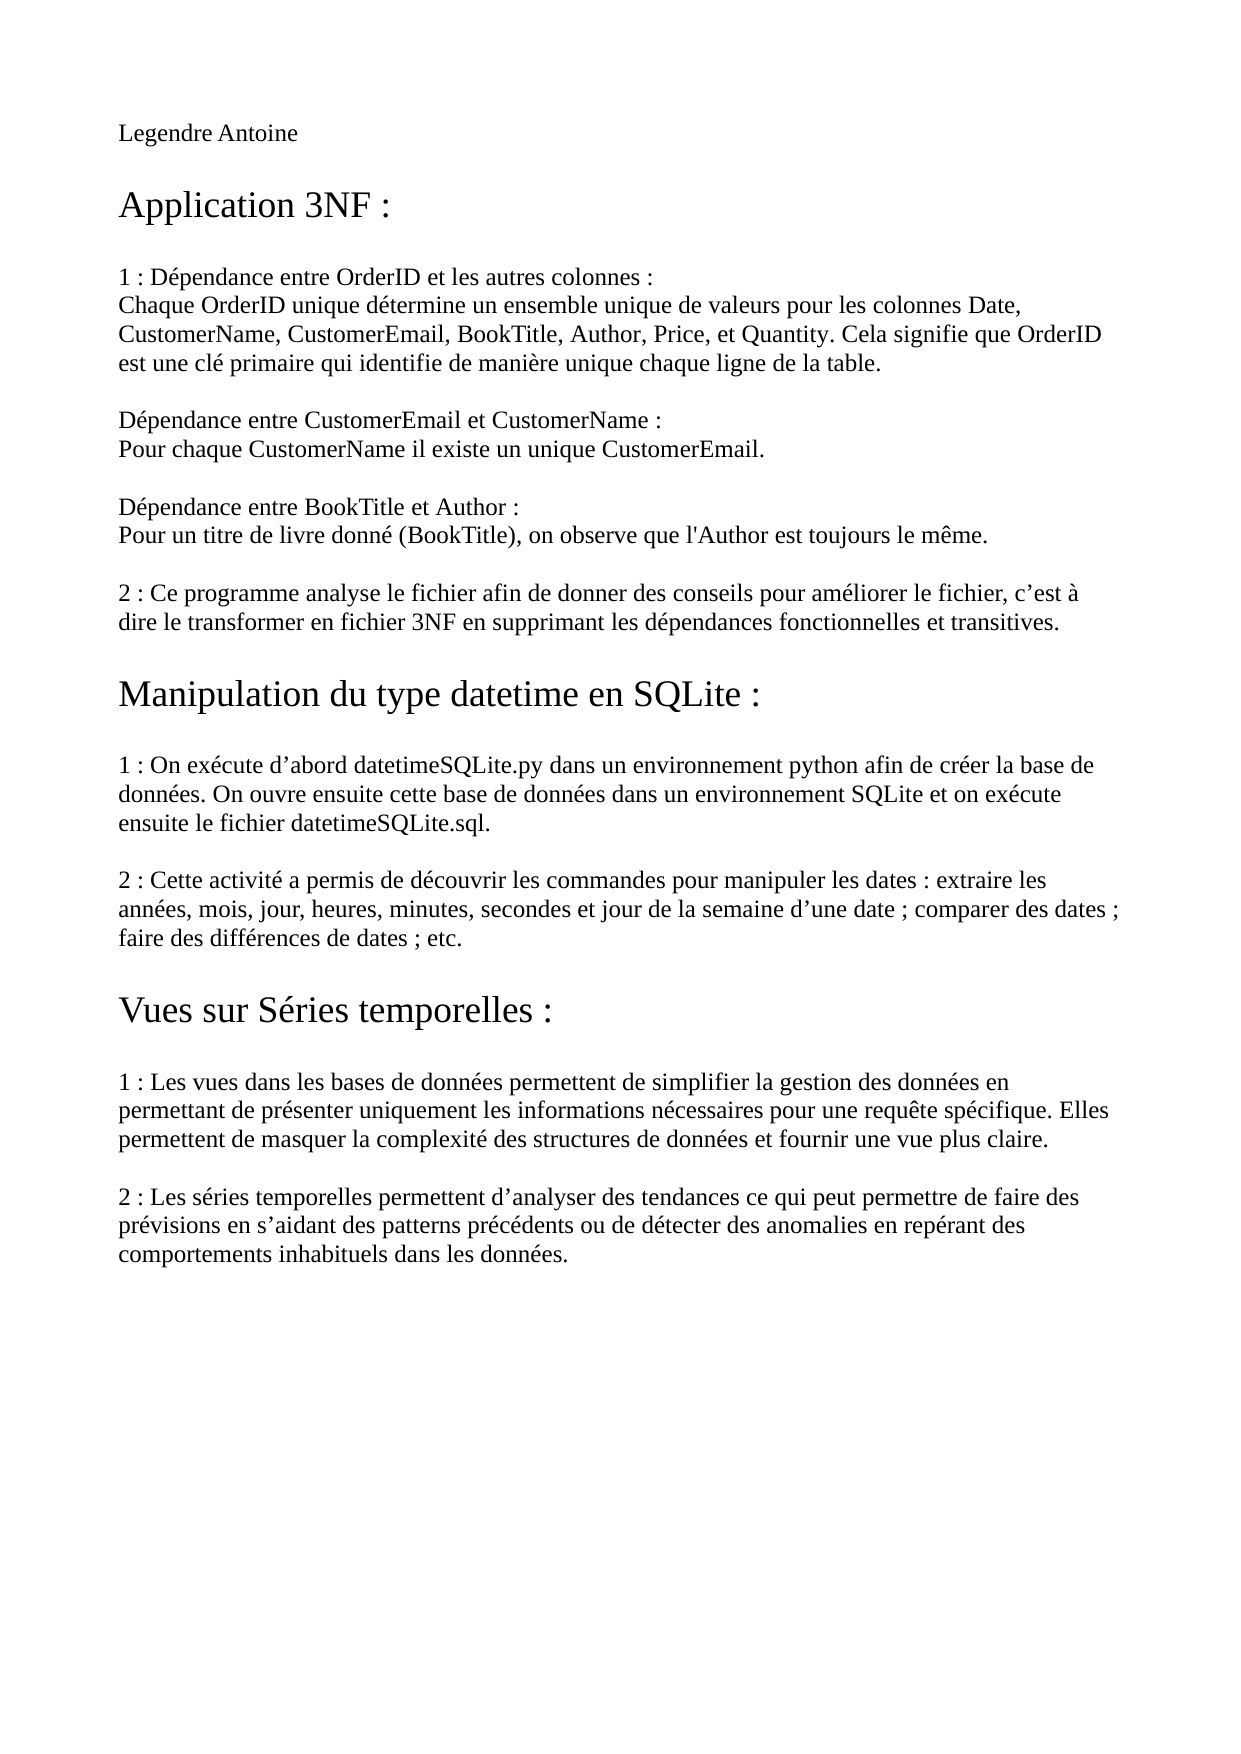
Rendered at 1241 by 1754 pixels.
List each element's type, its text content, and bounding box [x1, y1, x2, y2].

text 1 : Dépendance entre OrderID et les autres colonnes : [118, 262, 1122, 291]
text Chaque OrderID unique détermine un ensemble unique de valeurs pour les colonnes Date, CustomerName, CustomerEmail, BookTitle, Author, Price, et Quantity. Cela signifie que OrderID est une clé primaire qui identifie de manière unique chaque ligne de la table. [118, 291, 1122, 377]
text Dépendance entre CustomerEmail et CustomerName : [118, 406, 1122, 434]
text Pour chaque CustomerName il existe un unique CustomerEmail. [118, 434, 1122, 463]
text Dépendance entre BookTitle et Author : [118, 492, 1122, 521]
text Vues sur Séries temporelles : [118, 988, 1122, 1031]
text 2 : Cette activité a permis de découvrir les commandes pour manipuler les dates : extraire les années, mois, jour, heures, minutes, secondes et jour de la semaine d’une date ; comparer des dates ; faire des différences de dates ; etc. [118, 866, 1122, 952]
text 2 : Ce programme analyse le fichier afin de donner des conseils pour améliorer le fichier, c’est à dire le transformer en fichier 3NF en supprimant les dépendances fonctionnelles et transitives. [118, 578, 1122, 636]
text 1 : On exécute d’abord datetimeSQLite.py dans un environnement python afin de créer la base de données. On ouvre ensuite cette base de données dans un environnement SQLite et on exécute ensuite le fichier datetimeSQLite.sql. [118, 751, 1122, 837]
text Legendre Antoine [118, 118, 1122, 147]
text Application 3NF : [118, 183, 1122, 226]
text Pour un titre de livre donné (BookTitle), on observe que l'Author est toujours le même. [118, 521, 1122, 549]
text Manipulation du type datetime en SQLite : [118, 672, 1122, 715]
text 2 : Les séries temporelles permettent d’analyser des tendances ce qui peut permettre de faire des prévisions en s’aidant des patterns précédents ou de détecter des anomalies en repérant des comportements inhabituels dans les données. [118, 1182, 1122, 1268]
text 1 : Les vues dans les bases de données permettent de simplifier la gestion des données en permettant de présenter uniquement les informations nécessaires pour une requête spécifique. Elles permettent de masquer la complexité des structures de données et fournir une vue plus claire. [118, 1067, 1122, 1153]
